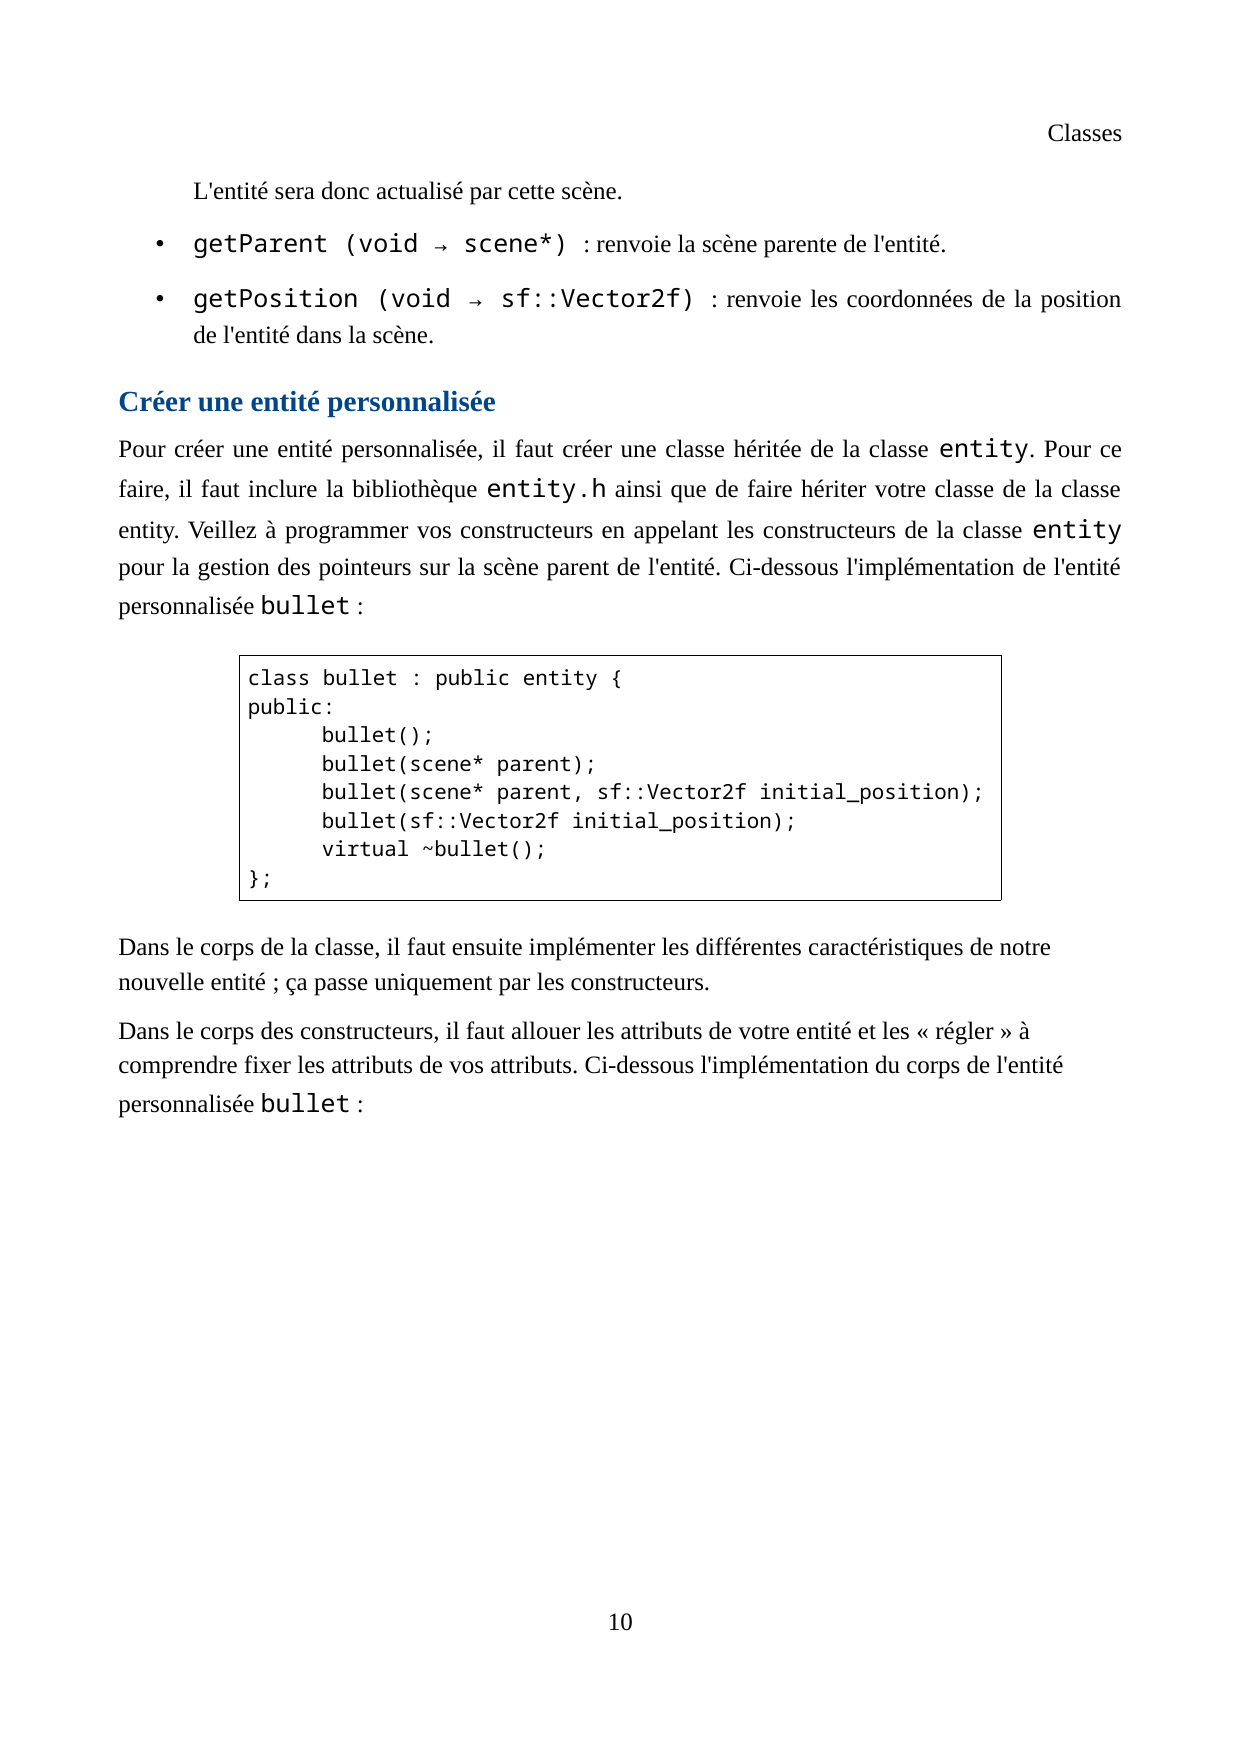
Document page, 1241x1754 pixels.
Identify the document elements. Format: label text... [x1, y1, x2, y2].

subtitle Créer une entité personnalisée [118, 384, 1122, 418]
text Dans le corps de la classe, il faut ensuite implémenter les différentes caractéristiques de notre nouvelle entité ; ça passe uniquement par les constructeurs. [118, 932, 1122, 995]
text }; [248, 863, 992, 891]
text class bullet : public entity { [248, 663, 992, 692]
text bullet(sf::Vector2f initial_position); [248, 806, 992, 834]
list L'entité sera donc actualisé par cette scène. [156, 176, 1122, 205]
text virtual ~bullet(); [248, 834, 992, 863]
list getPosition (void → sf::Vector2f) : renvoie les coordonnées de la position de l'entité dans la scène. [156, 281, 1122, 349]
text bullet(scene* parent, sf::Vector2f initial_position); [248, 777, 992, 806]
list getParent (void → scene*) : renvoie la scène parente de l'entité. [156, 225, 1122, 259]
text bullet(); [248, 720, 992, 749]
text Dans le corps des constructeurs, il faut allouer les attributs de votre entité et les « régler » à comprendre fixer les attributs de vos attributs. Ci-dessous l'implémentation du corps de l'entité personnalisée bullet : [118, 1016, 1122, 1120]
text bullet(scene* parent); [248, 749, 992, 777]
text Pour créer une entité personnalisée, il faut créer une classe héritée de la classe entity. Pour ce faire, il faut inclure la bibliothèque entity.h ainsi que de faire hériter votre classe de la classe entity. Veillez à programmer vos constructeurs en appelant les constructeurs de la classe entity pour la gestion des pointeurs sur la scène parent de l'entité. Ci-dessous l'implémentation de l'entité personnalisée bullet : [118, 430, 1122, 621]
text public: [248, 692, 992, 720]
